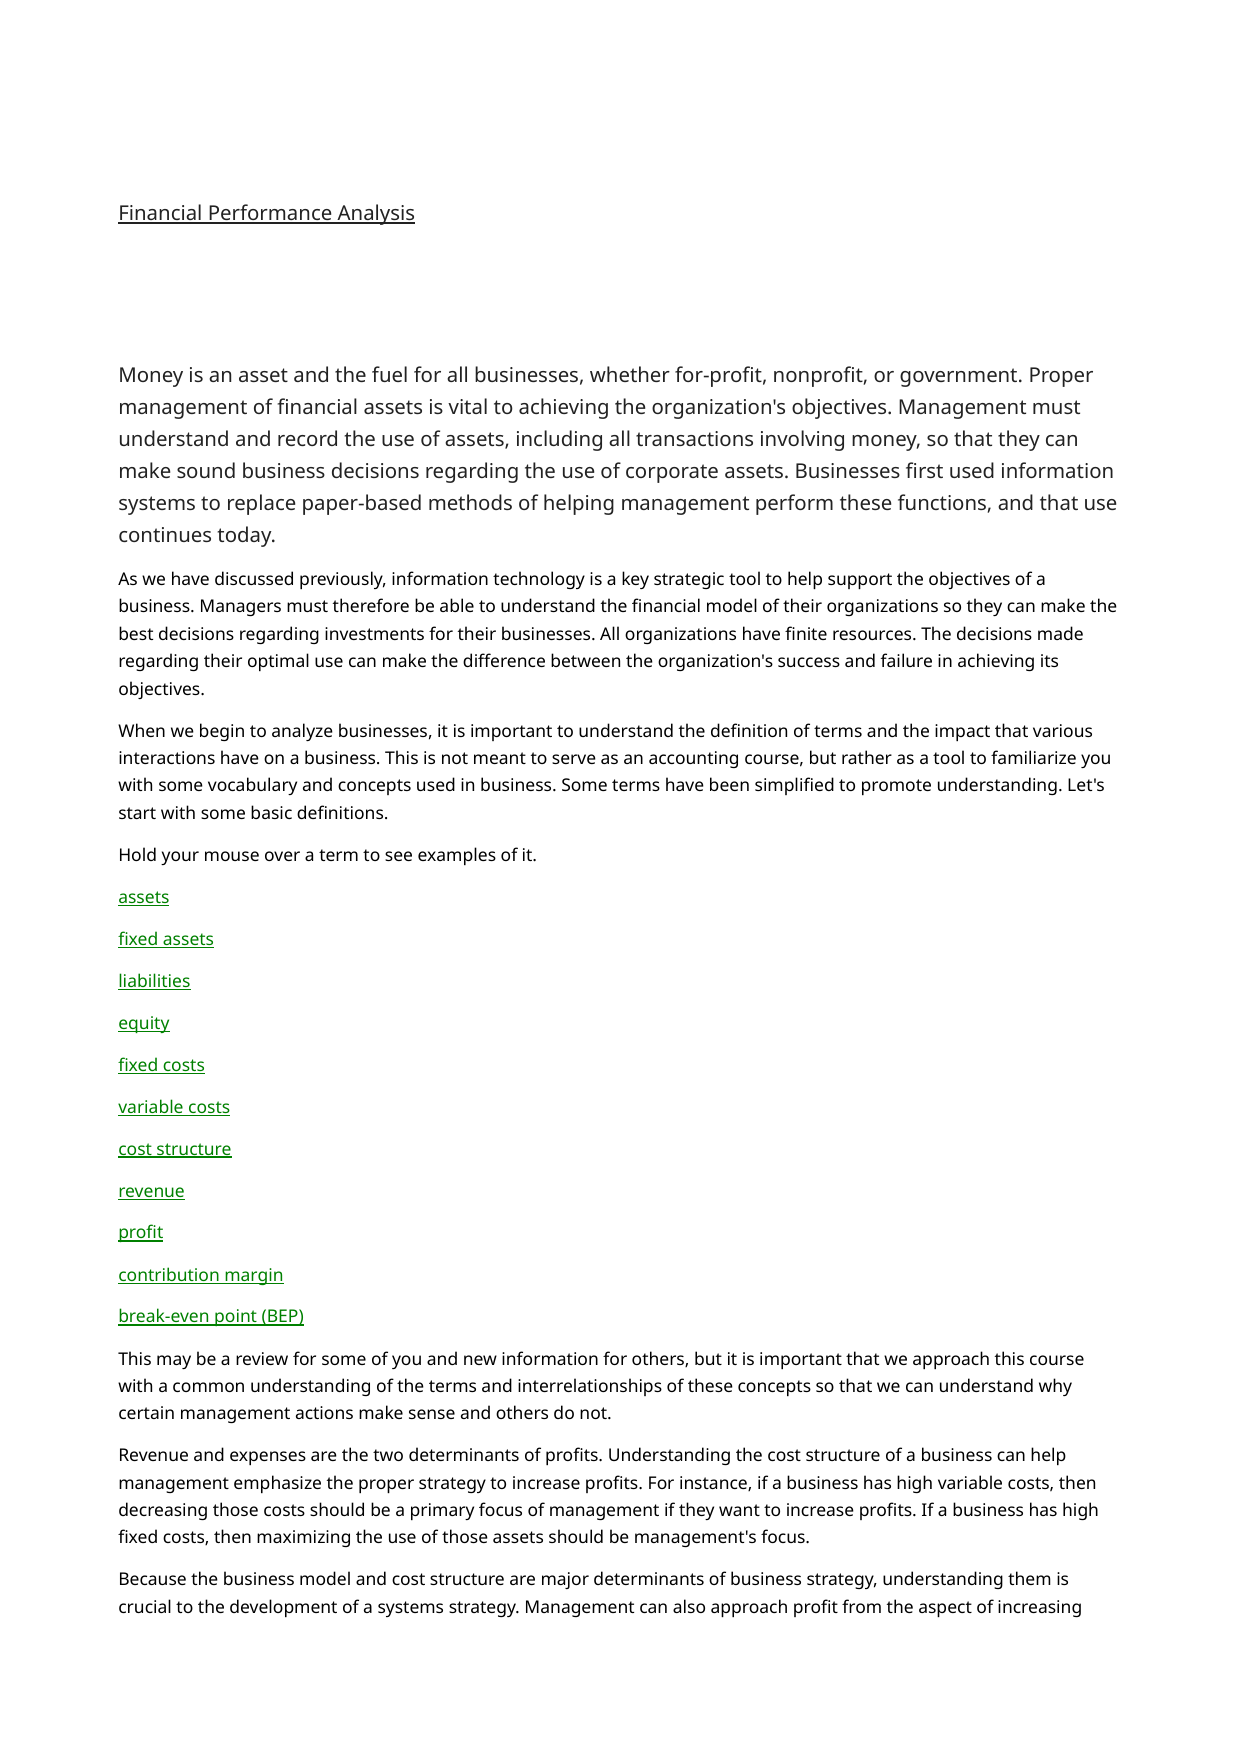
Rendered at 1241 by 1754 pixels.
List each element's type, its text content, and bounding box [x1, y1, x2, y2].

text profit [118, 1220, 1122, 1244]
text variable costs [118, 1094, 1122, 1118]
text liabilities [118, 968, 1122, 992]
text assets [118, 884, 1122, 908]
text contribution margin [118, 1262, 1122, 1286]
text Because the business model and cost structure are major determinants of business strategy, understanding them is crucial to the development of a systems strategy. Management can also approach profit from the aspect of increasing [118, 1567, 1122, 1618]
text revenue [118, 1178, 1122, 1202]
text fixed assets [118, 926, 1122, 950]
text fixed costs [118, 1052, 1122, 1076]
text This may be a review for some of you and new information for others, but it is important that we approach this course with a common understanding of the terms and interrelationships of these concepts so that we can understand why certain management actions make sense and others do not. [118, 1346, 1122, 1425]
text Financial Performance Analysis [118, 199, 1122, 227]
text break-even point (BEP) [118, 1304, 1122, 1328]
text Money is an asset and the fuel for all businesses, whether for-profit, nonprofit, or government. Proper management of financial assets is vital to achieving the organization's objectives. Management must understand and record the use of assets, including all transactions involving money, so that they can make sound business decisions regarding the use of corporate assets. Businesses first used information systems to replace paper-based methods of helping management perform these functions, and that use continues today. [118, 360, 1122, 548]
text Revenue and expenses are the two determinants of profits. Understanding the cost structure of a business can help management emphasize the proper strategy to increase profits. For instance, if a business has high variable costs, then decreasing those costs should be a primary focus of management if they want to increase profits. If a business has high fixed costs, then maximizing the use of those assets should be management's focus. [118, 1443, 1122, 1549]
text Hold your mouse over a term to see examples of it. [118, 842, 1122, 866]
text cost structure [118, 1136, 1122, 1160]
text As we have discussed previously, information technology is a key strategic tool to help support the objectives of a business. Managers must therefore be able to understand the financial model of their organizations so they can make the best decisions regarding investments for their businesses. All organizations have finite resources. The decisions made regarding their optimal use can make the difference between the organization's success and failure in achieving its objectives. [118, 567, 1122, 700]
text equity [118, 1010, 1122, 1034]
text When we begin to analyze businesses, it is important to understand the definition of terms and the impact that various interactions have on a business. This is not meant to serve as an accounting course, but rather as a tool to familiarize you with some vocabulary and concepts used in business. Some terms have been simplified to promote understanding. Let's start with some basic definitions. [118, 718, 1122, 824]
